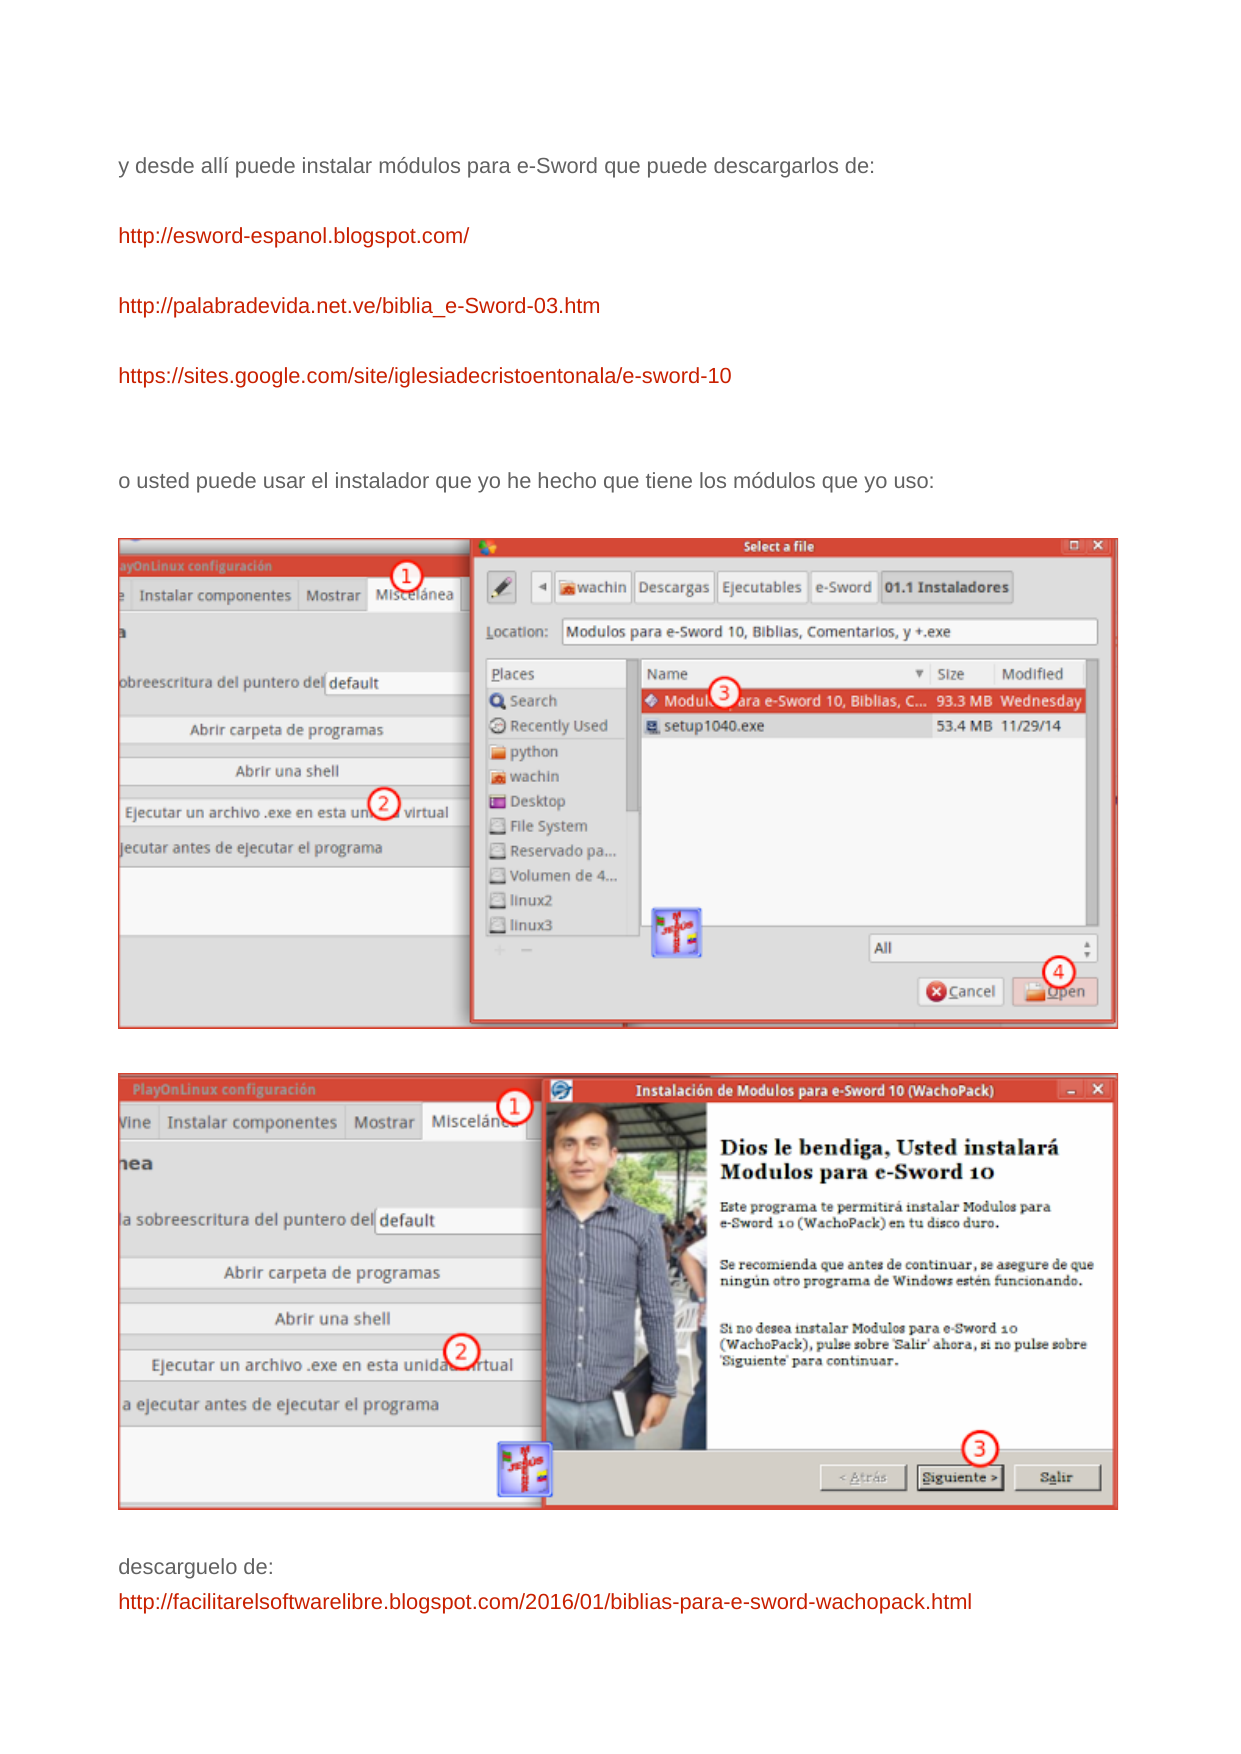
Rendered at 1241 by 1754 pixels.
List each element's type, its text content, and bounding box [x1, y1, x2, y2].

text y desde allí puede instalar módulos para e-Sword que puede descargarlos de: http://esword-espanol.blogspot.com/ http://palabradevida.net.ve/biblia_e-Sword-03.htm https://sites.google.com/site/iglesiadecristoentonala/e-sword-10 o usted puede usar el instalador que yo he hecho que tiene los módulos que yo uso: descarguelo de: http://facilitarelsoftwarelibre.blogspot.com/2016/01/biblias-para-e-sword-wachopack.html [118, 118, 1122, 1614]
picture [118, 538, 1119, 1029]
picture [118, 1073, 1119, 1510]
